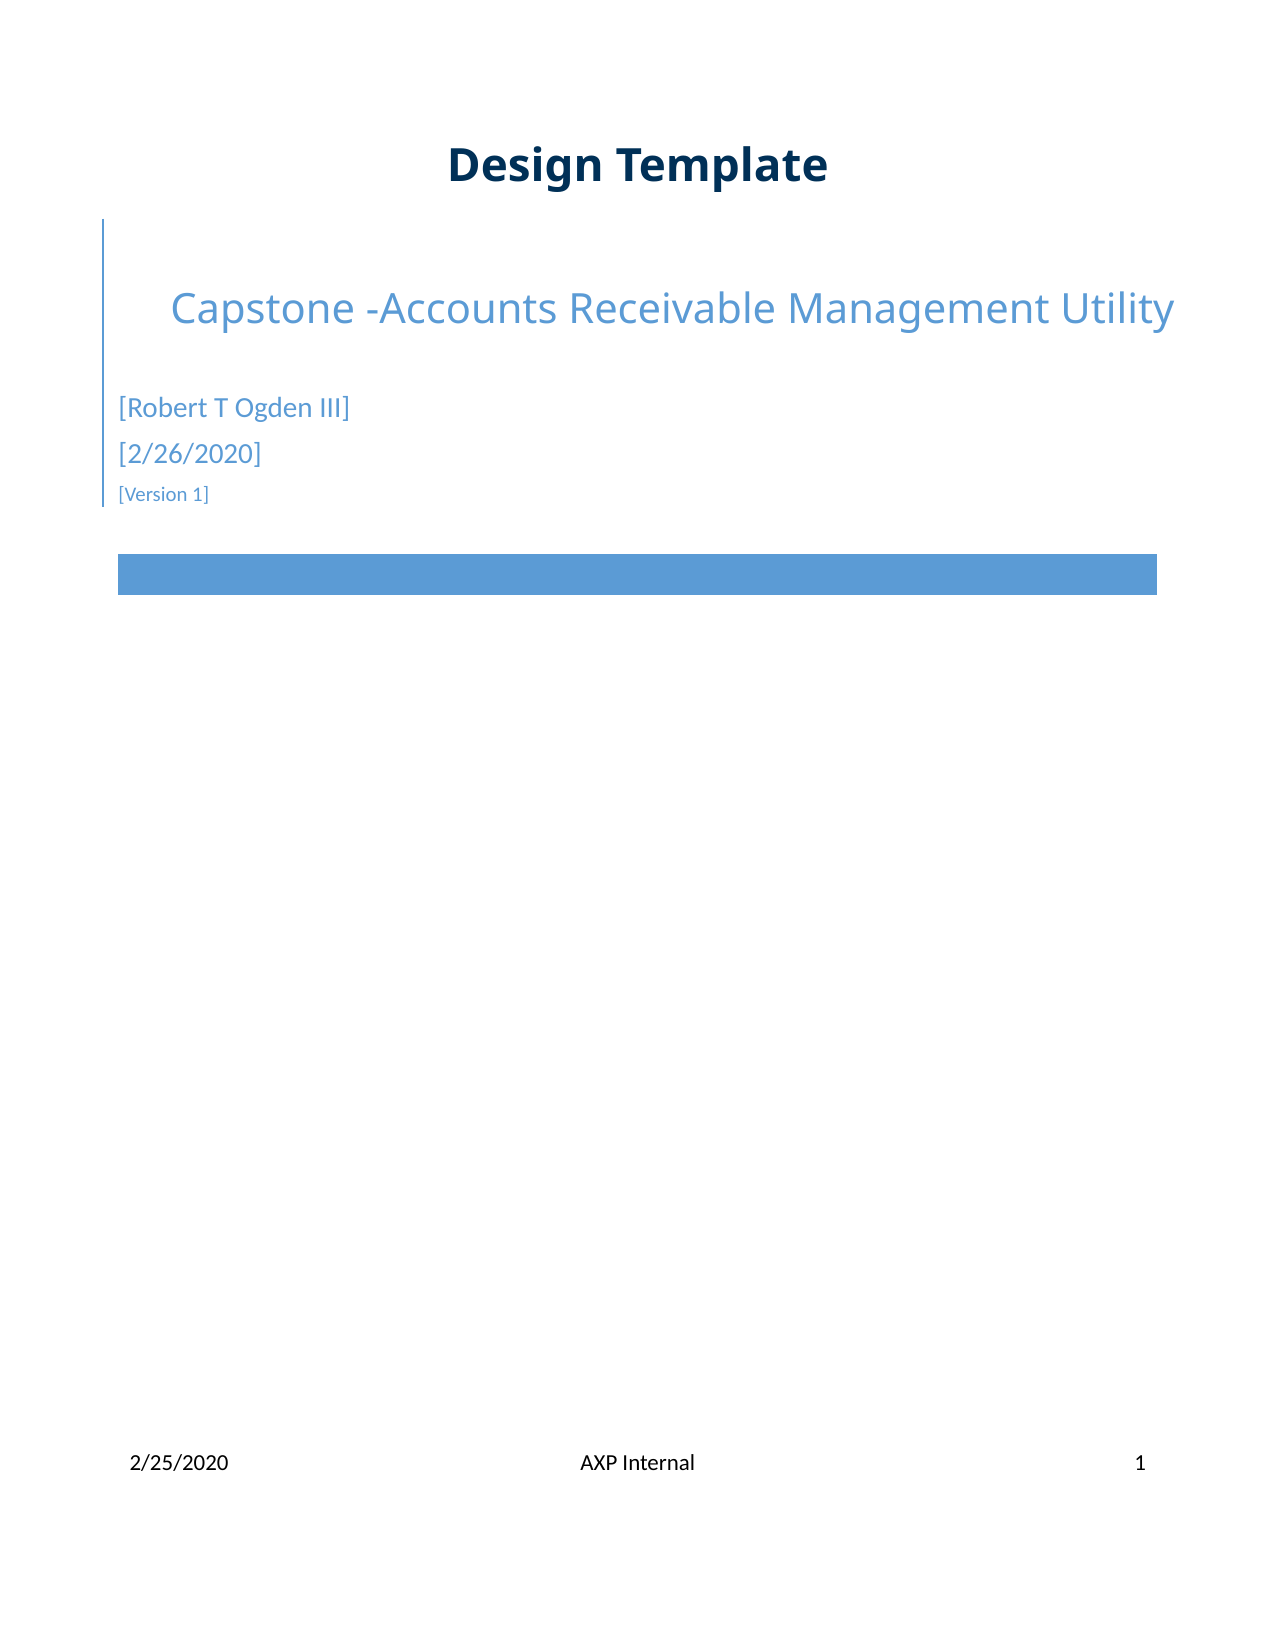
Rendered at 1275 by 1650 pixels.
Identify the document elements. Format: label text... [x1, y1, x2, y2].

text Design Template [118, 132, 1157, 194]
table_cell [Robert T Ogden III] [2/26/2020] [Version 1] [104, 379, 1275, 507]
table_header [104, 219, 1275, 259]
table_cell Capstone -Accounts Receivable Management Utility [104, 260, 1275, 338]
table_cell [104, 338, 1275, 379]
